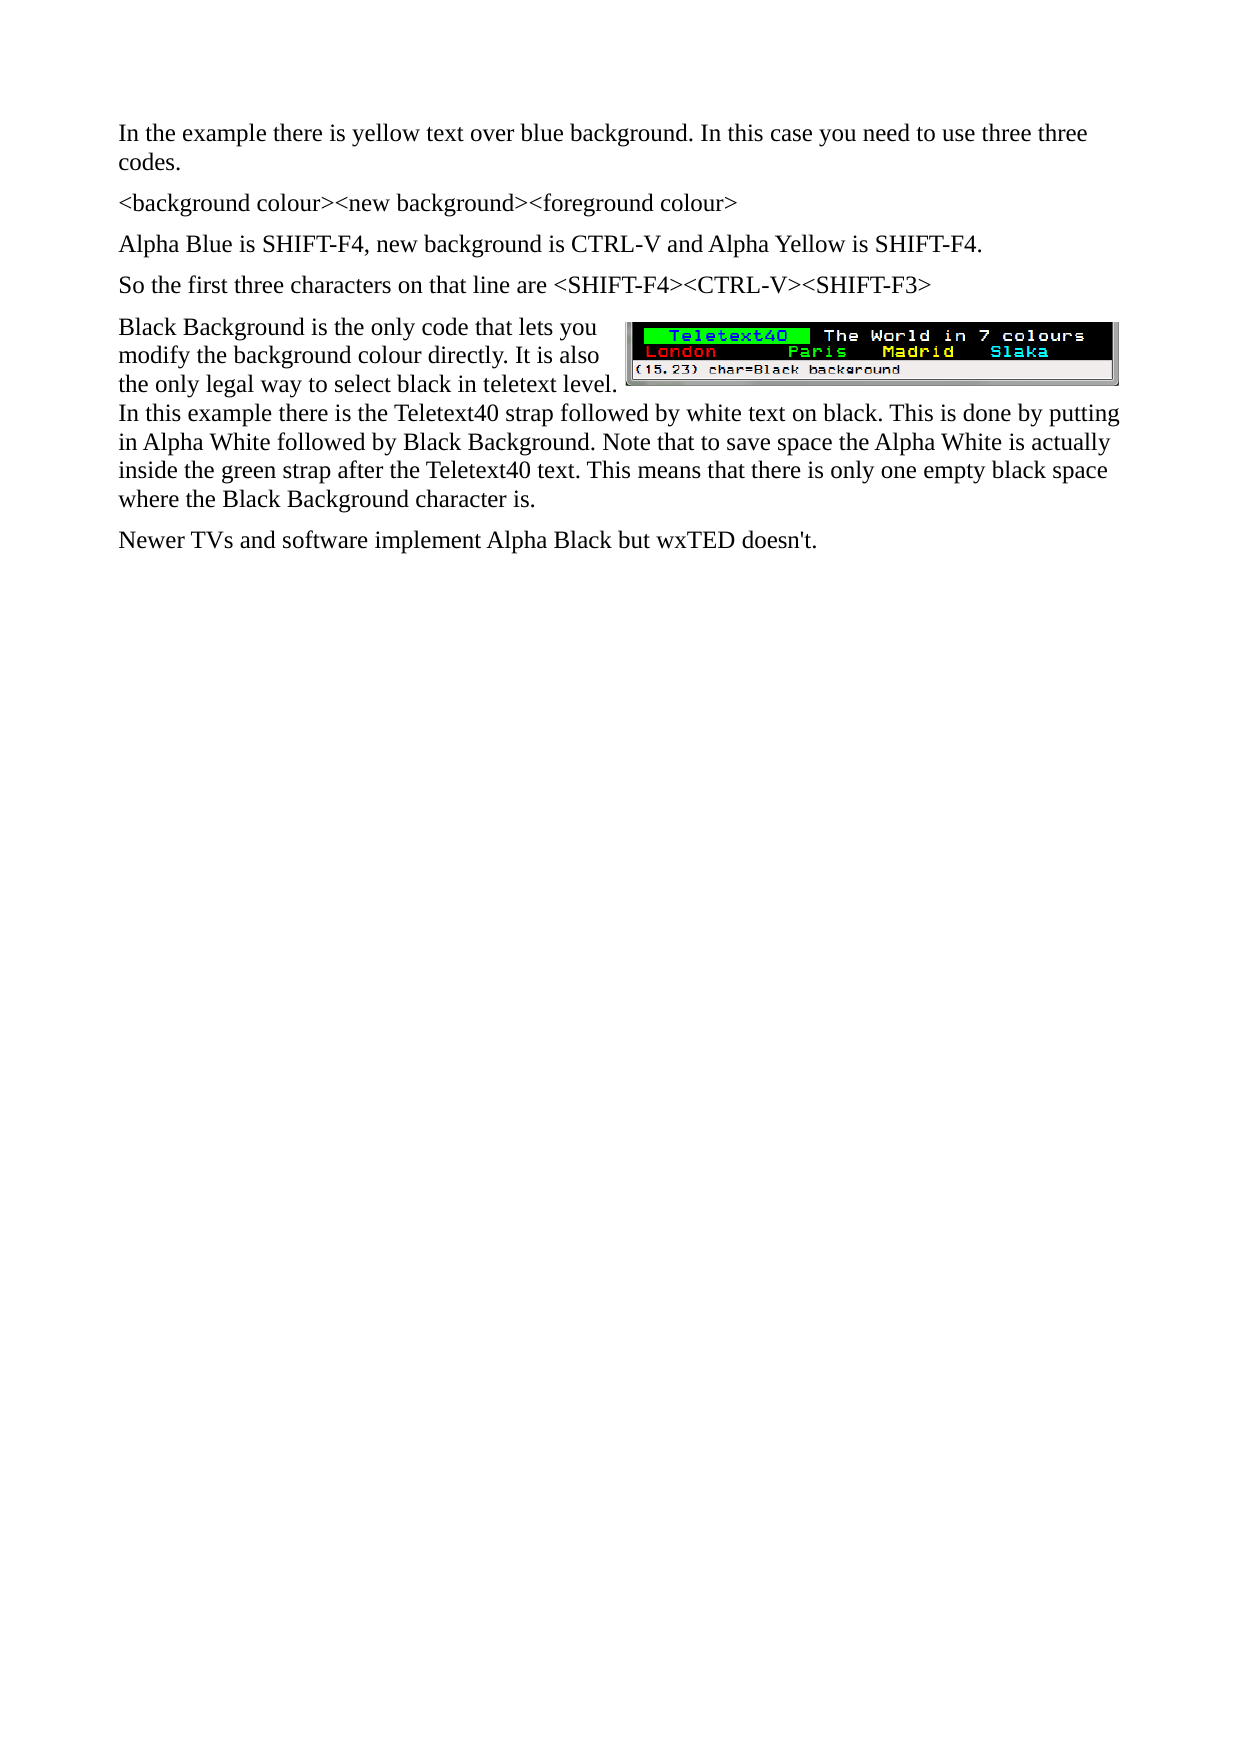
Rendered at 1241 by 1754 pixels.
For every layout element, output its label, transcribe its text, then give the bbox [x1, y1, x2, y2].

text <background colour><new background><foreground colour> [118, 188, 1122, 217]
text So the first three characters on that line are <SHIFT-F4><CTRL-V><SHIFT-F3> [118, 271, 1122, 299]
picture [625, 322, 1119, 386]
text In the example there is yellow text over blue background. In this case you need to use three three codes. [118, 118, 1122, 176]
text Black Background is the only code that lets you modify the background colour directly. It is also the only legal way to select black in teletext level. In this example there is the Teletext40 strap followed by white text on black. This is done by putting in Alpha White followed by Black Background. Note that to save space the Alpha White is actually inside the green strap after the Teletext40 text. This means that there is only one empty black space where the Black Background character is. [118, 312, 1122, 513]
text Newer TVs and software implement Alpha Black but wxTED doesn't. [118, 526, 1122, 554]
text Alpha Blue is SHIFT-F4, new background is CTRL-V and Alpha Yellow is SHIFT-F4. [118, 229, 1122, 258]
